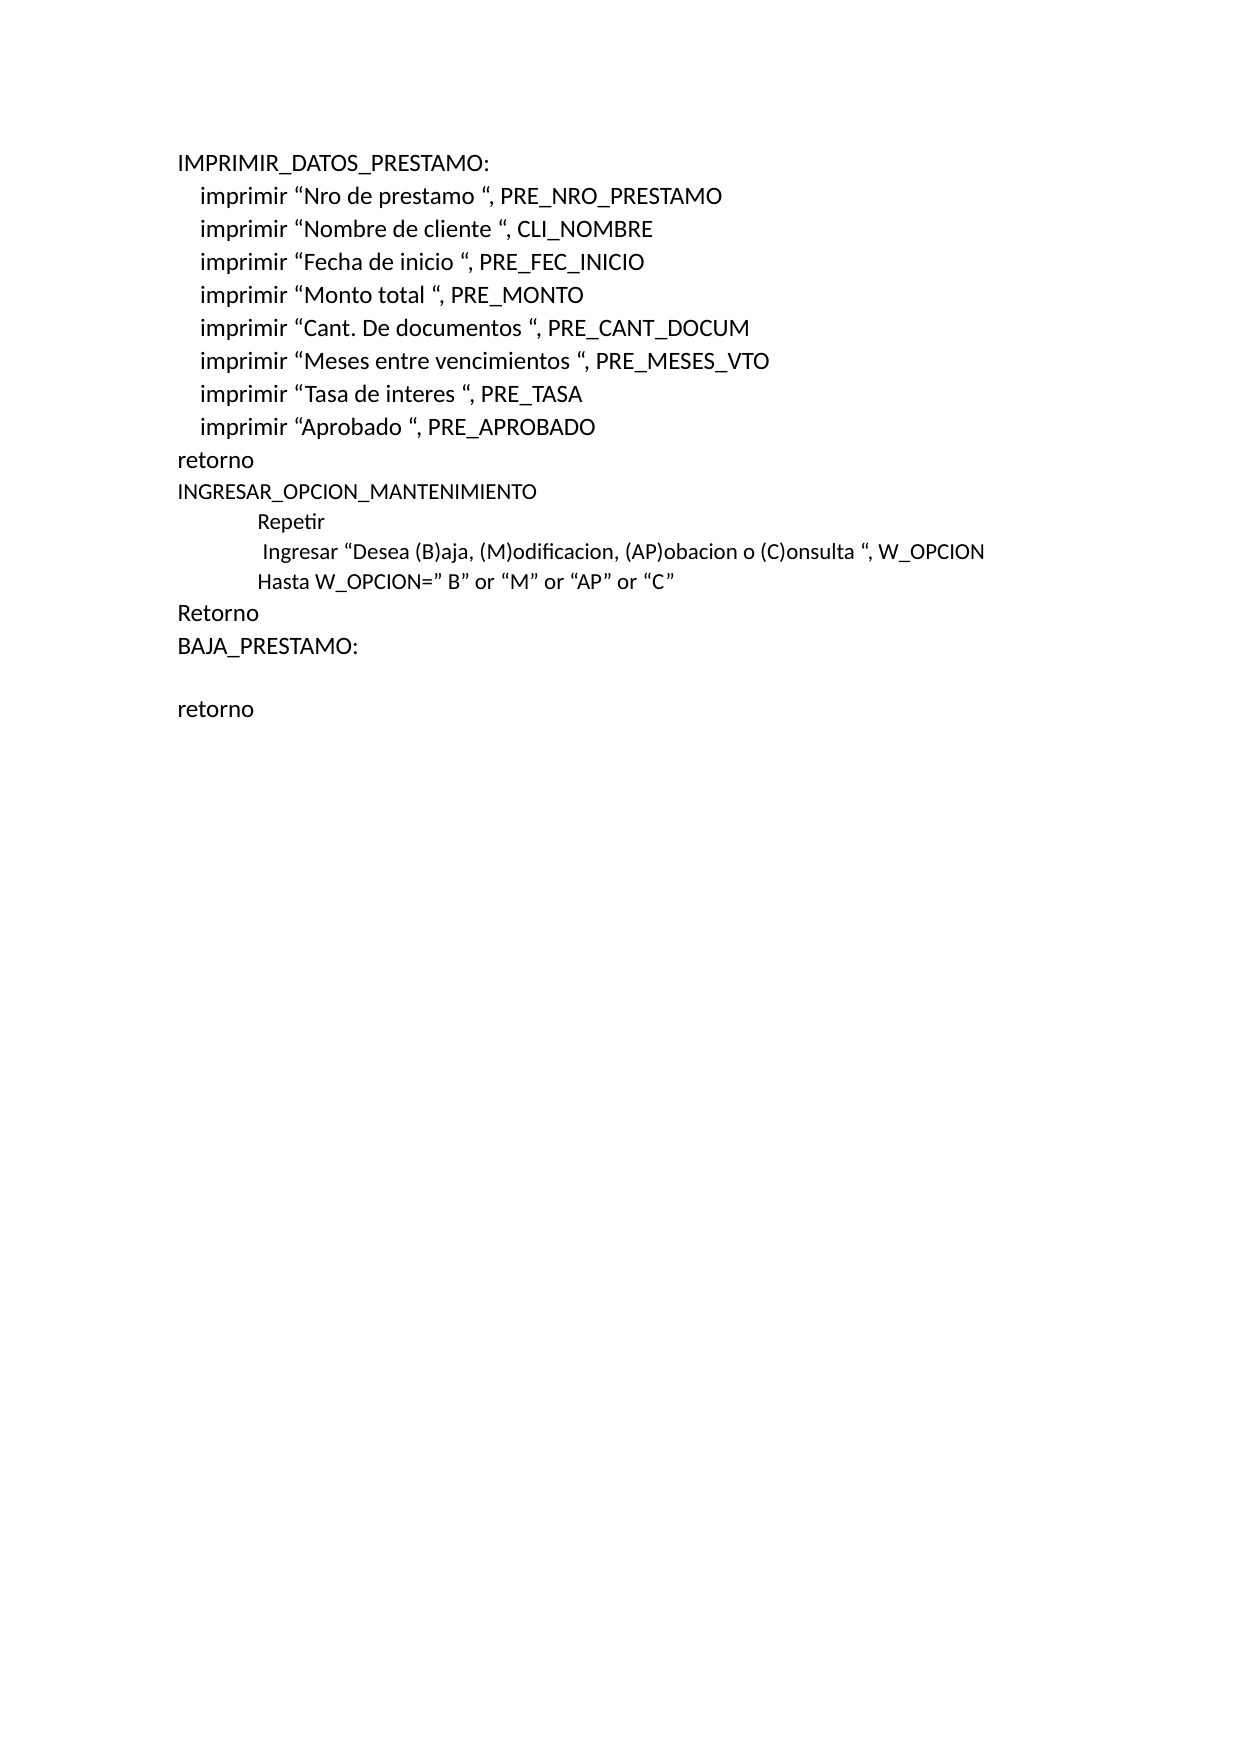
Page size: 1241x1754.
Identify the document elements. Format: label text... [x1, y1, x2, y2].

list Hasta W_OPCION=” B” or “M” or “AP” or “C” [252, 567, 1063, 595]
list IMPRIMIR_DATOS_PRESTAMO: [177, 148, 1063, 178]
list Repetir [252, 507, 1063, 535]
list imprimir “Nro de prestamo “, PRE_NRO_PRESTAMO imprimir “Nombre de cliente “, CLI_NOMBRE imprimir “Fecha de inicio “, PRE_FEC_INICIO imprimir “Monto total “, PRE_MONTO imprimir “Cant. De documentos “, PRE_CANT_DOCUM imprimir “Meses entre vencimientos “, PRE_MESES_VTO imprimir “Tasa de interes “, PRE_TASA imprimir “Aprobado “, PRE_APROBADO retorno [177, 181, 1063, 474]
list INGRESAR_OPCION_MANTENIMIENTO [177, 477, 1063, 505]
list BAJA_PRESTAMO: [177, 631, 1063, 691]
list Retorno [177, 598, 1063, 628]
list retorno [177, 693, 1063, 724]
list Ingresar “Desea (B)aja, (M)odificacion, (AP)obacion o (C)onsulta “, W_OPCION [252, 537, 1063, 565]
